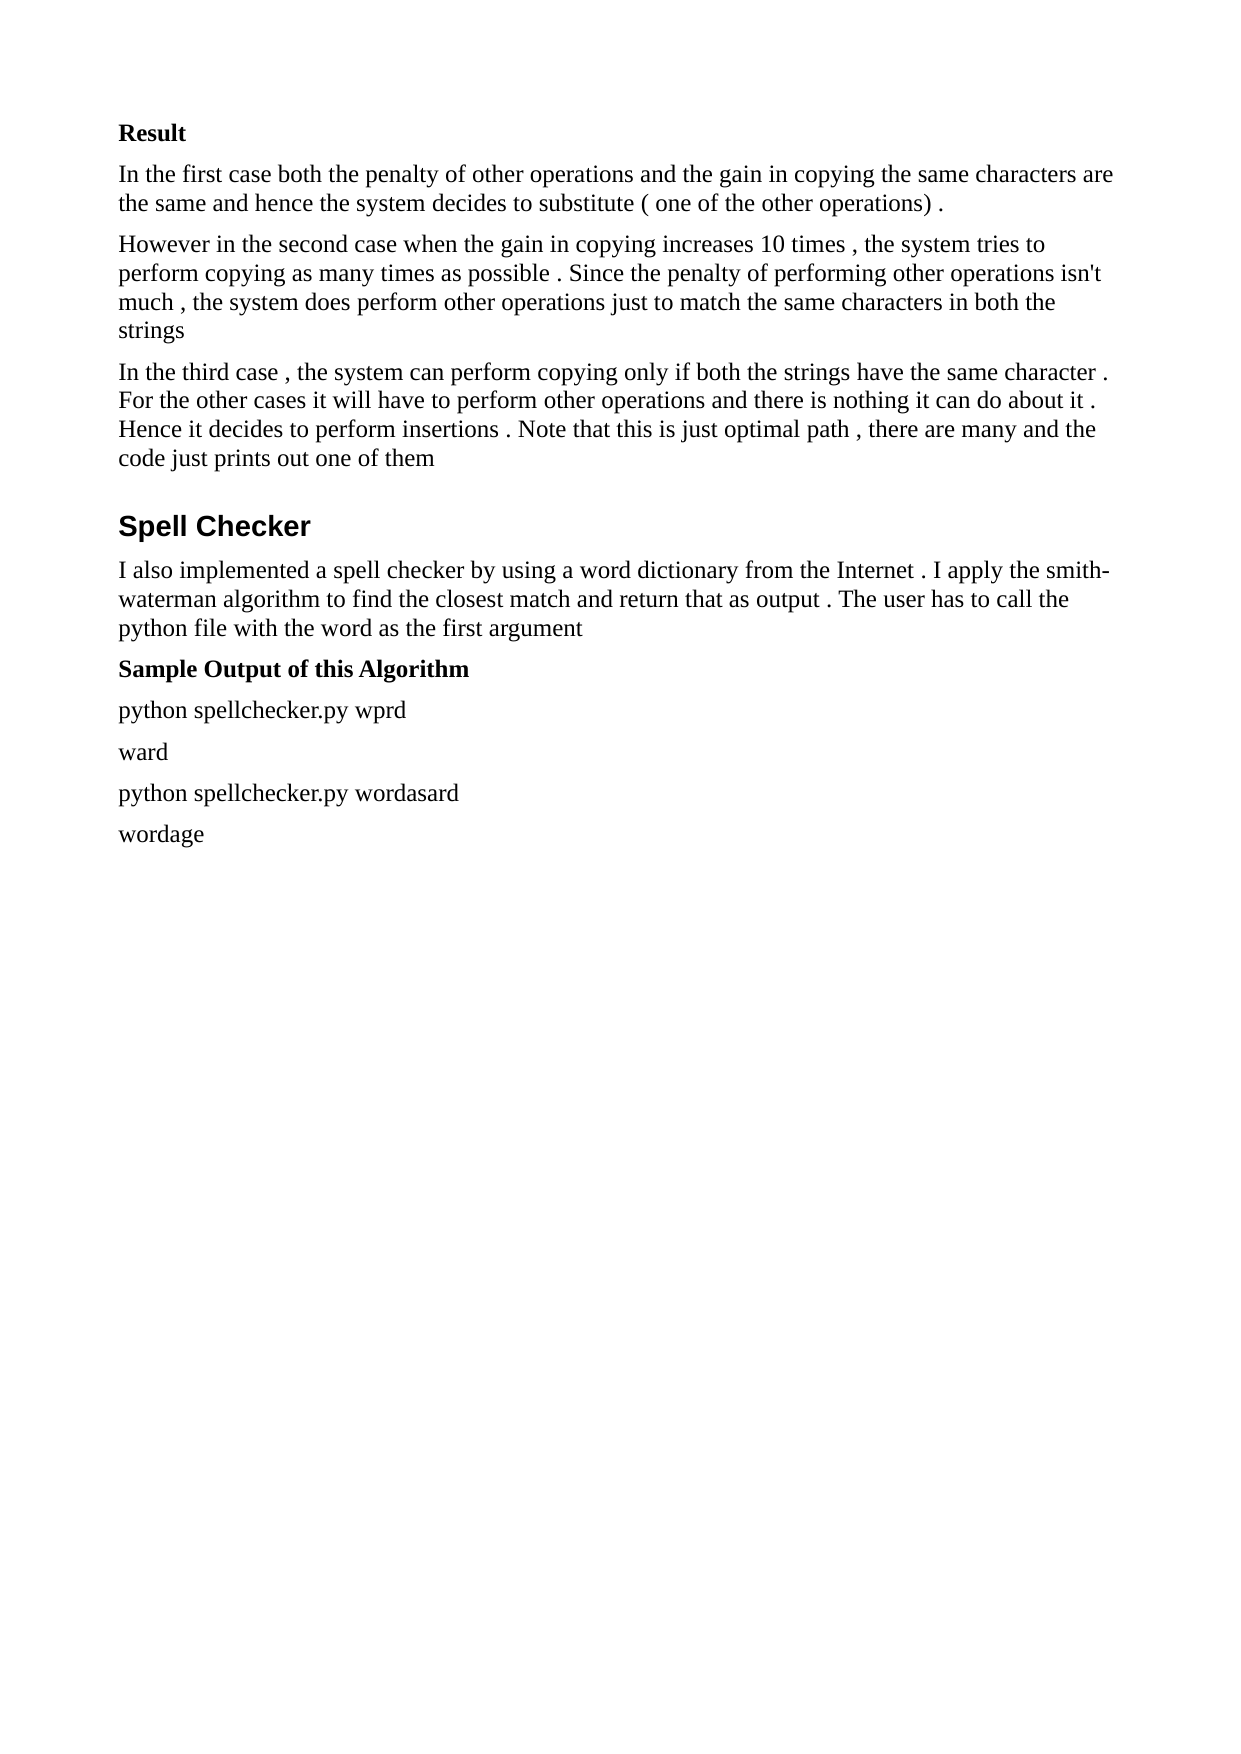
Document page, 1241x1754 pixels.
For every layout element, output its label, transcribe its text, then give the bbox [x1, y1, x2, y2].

text ward [118, 737, 1122, 765]
text In the third case , the system can perform copying only if both the strings have the same character . For the other cases it will have to perform other operations and there is nothing it can do about it . Hence it decides to perform insertions . Note that this is just optimal path , there are many and the code just prints out one of them [118, 357, 1122, 472]
text python spellchecker.py wordasard [118, 778, 1122, 807]
text Result [118, 118, 1122, 147]
text wordage [118, 819, 1122, 848]
text I also implemented a spell checker by using a word dictionary from the Internet . I apply the smith-waterman algorithm to find the closest match and return that as output . The user has to call the python file with the word as the first argument [118, 555, 1122, 642]
subtitle Spell Checker [118, 509, 1122, 543]
text python spellchecker.py wprd [118, 695, 1122, 724]
text Sample Output of this Algorithm [118, 654, 1122, 683]
text In the first case both the penalty of other operations and the gain in copying the same characters are the same and hence the system decides to substitute ( one of the other operations) . [118, 159, 1122, 217]
text However in the second case when the gain in copying increases 10 times , the system tries to perform copying as many times as possible . Since the penalty of performing other operations isn't much , the system does perform other operations just to match the same characters in both the strings [118, 229, 1122, 344]
